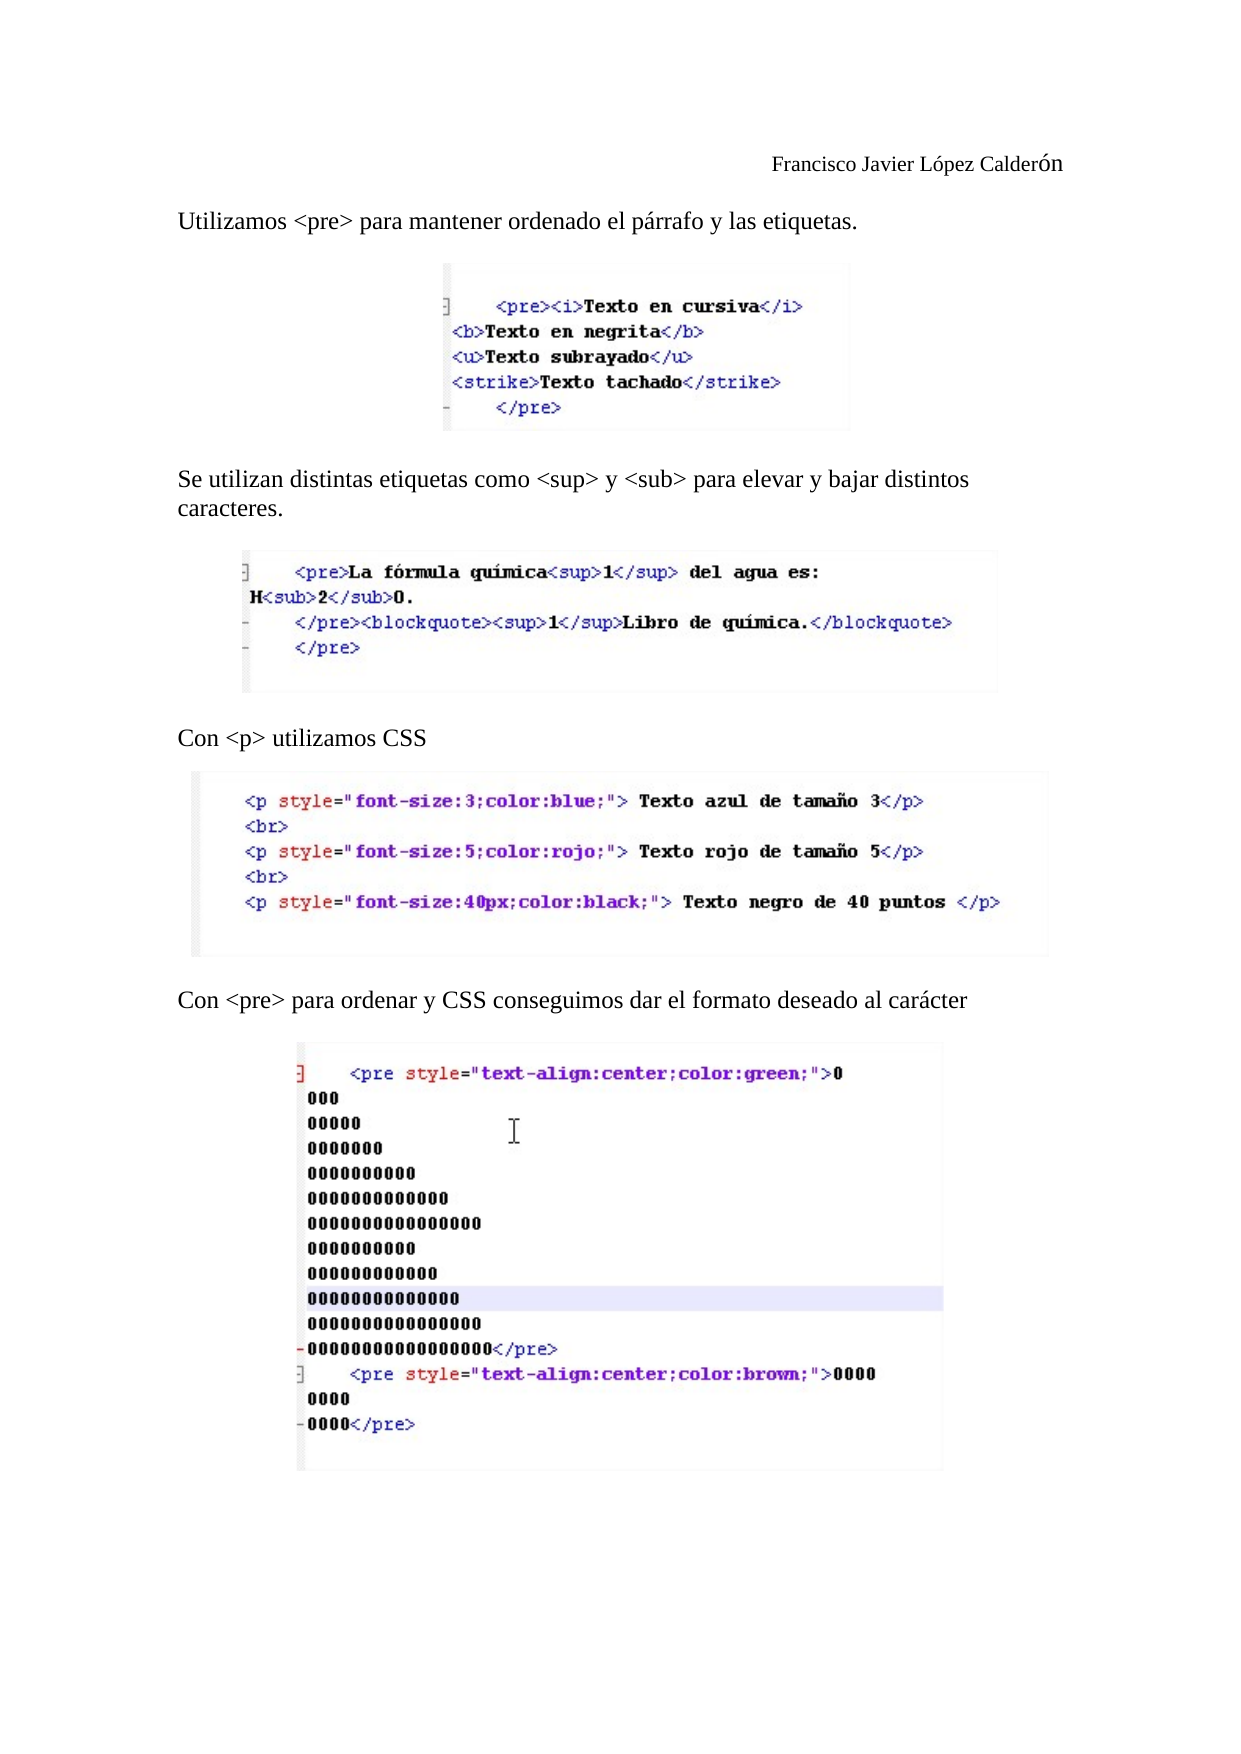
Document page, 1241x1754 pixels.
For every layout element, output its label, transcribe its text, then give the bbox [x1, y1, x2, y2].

text Con <p> utilizamos CSS [177, 723, 1063, 752]
picture [296, 1042, 944, 1471]
picture [242, 550, 999, 693]
text Utilizamos <pre> para mantener ordenado el párrafo y las etiquetas. [177, 206, 1063, 234]
picture [191, 771, 1049, 957]
text Se utilizan distintas etiquetas como <sup> y <sub> para elevar y bajar distintos caracteres. [177, 464, 1063, 522]
text Con <pre> para ordenar y CSS conseguimos dar el formato deseado al carácter [177, 985, 1063, 1014]
picture [442, 263, 851, 431]
